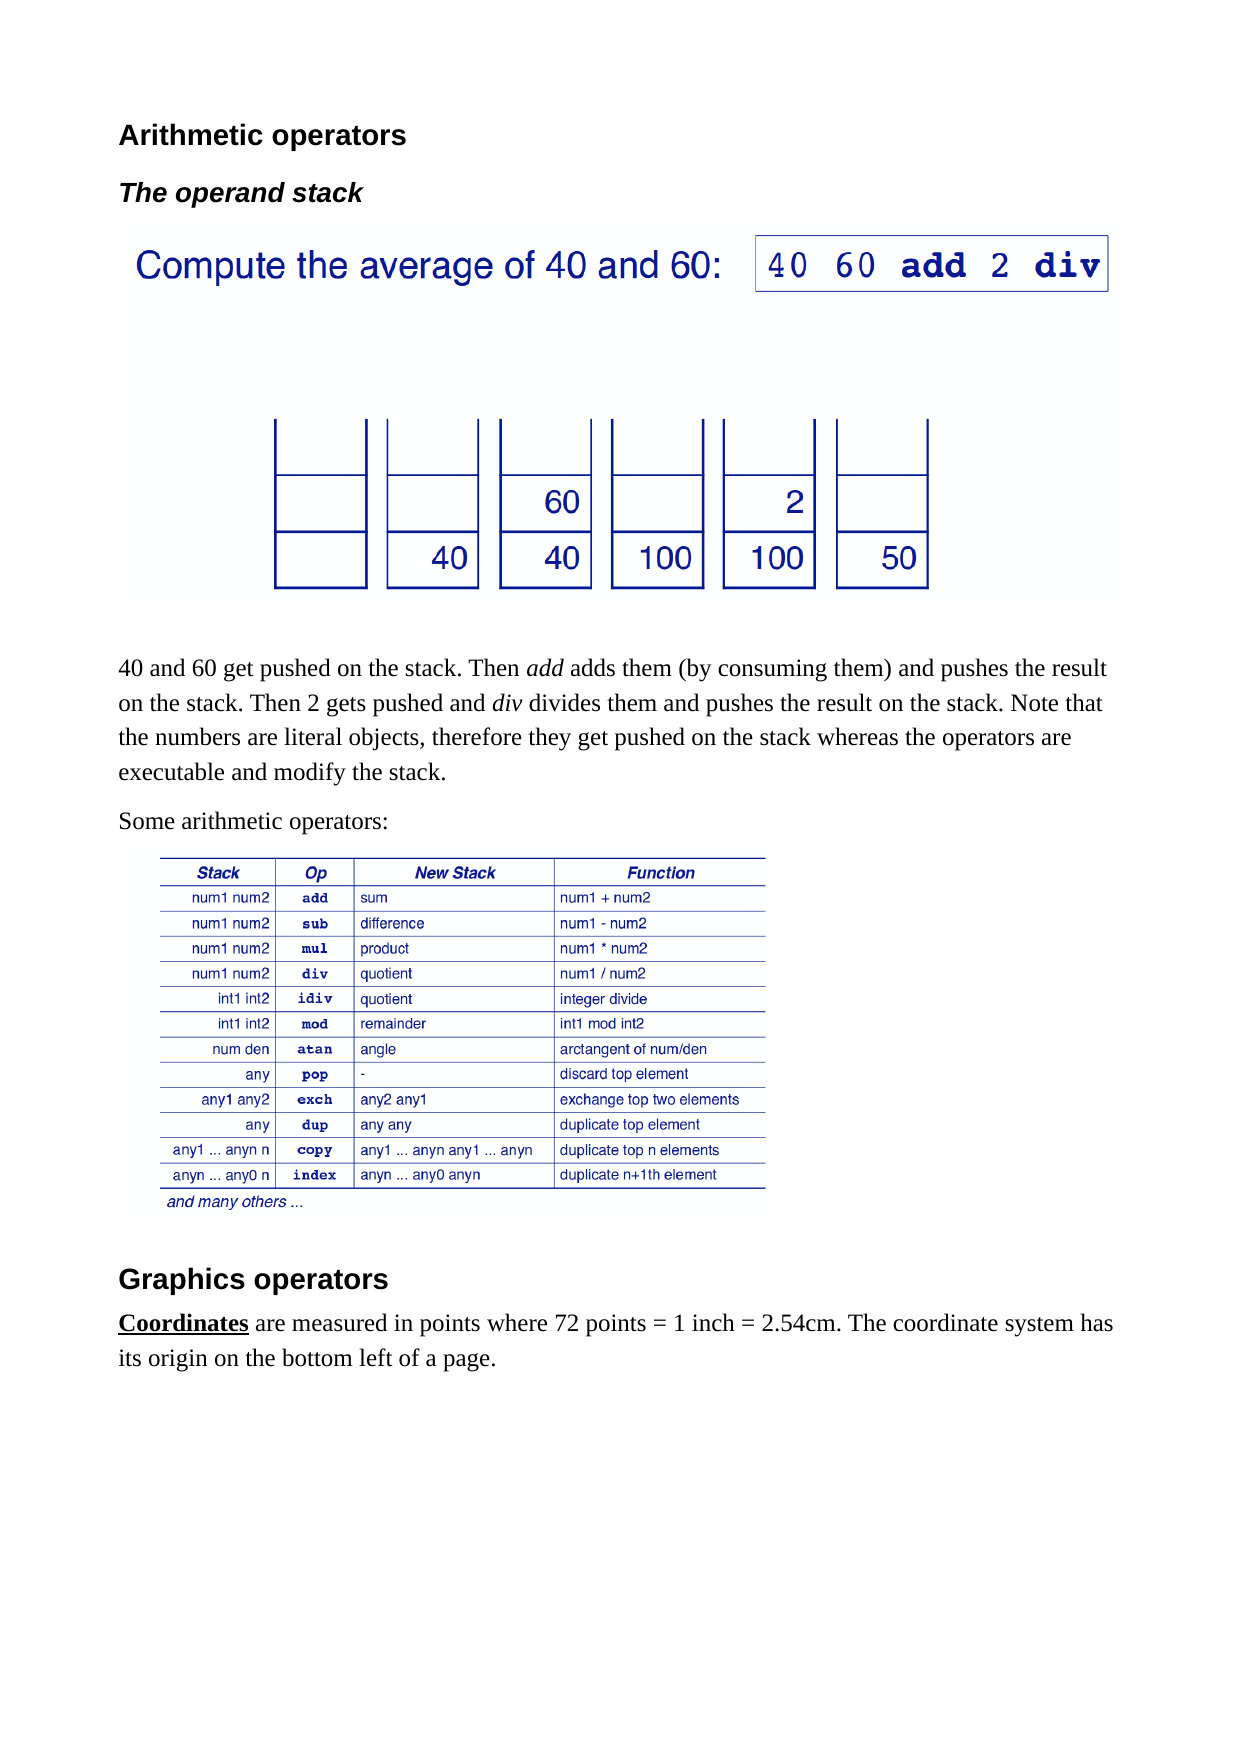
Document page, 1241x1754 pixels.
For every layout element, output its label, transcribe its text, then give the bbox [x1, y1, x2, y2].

text 40 and 60 get pushed on the stack. Then add adds them (by consuming them) and pushes the result on the stack. Then 2 gets pushed and div divides them and pushes the result on the stack. Note that the numbers are literal objects, therefore they get pushed on the stack whereas the operators are executable and modify the stack. [118, 653, 1122, 786]
picture [118, 221, 1123, 599]
subtitle Graphics operators [118, 1262, 1122, 1296]
text Coordinates are measured in points where 72 points = 1 inch = 2.54cm. The coordinate system has its origin on the bottom left of a page. [118, 1308, 1122, 1371]
picture [118, 849, 771, 1217]
subtitle The operand stack [118, 177, 1122, 209]
text Some arithmetic operators: [118, 806, 1122, 834]
subtitle Arithmetic operators [118, 118, 1122, 152]
